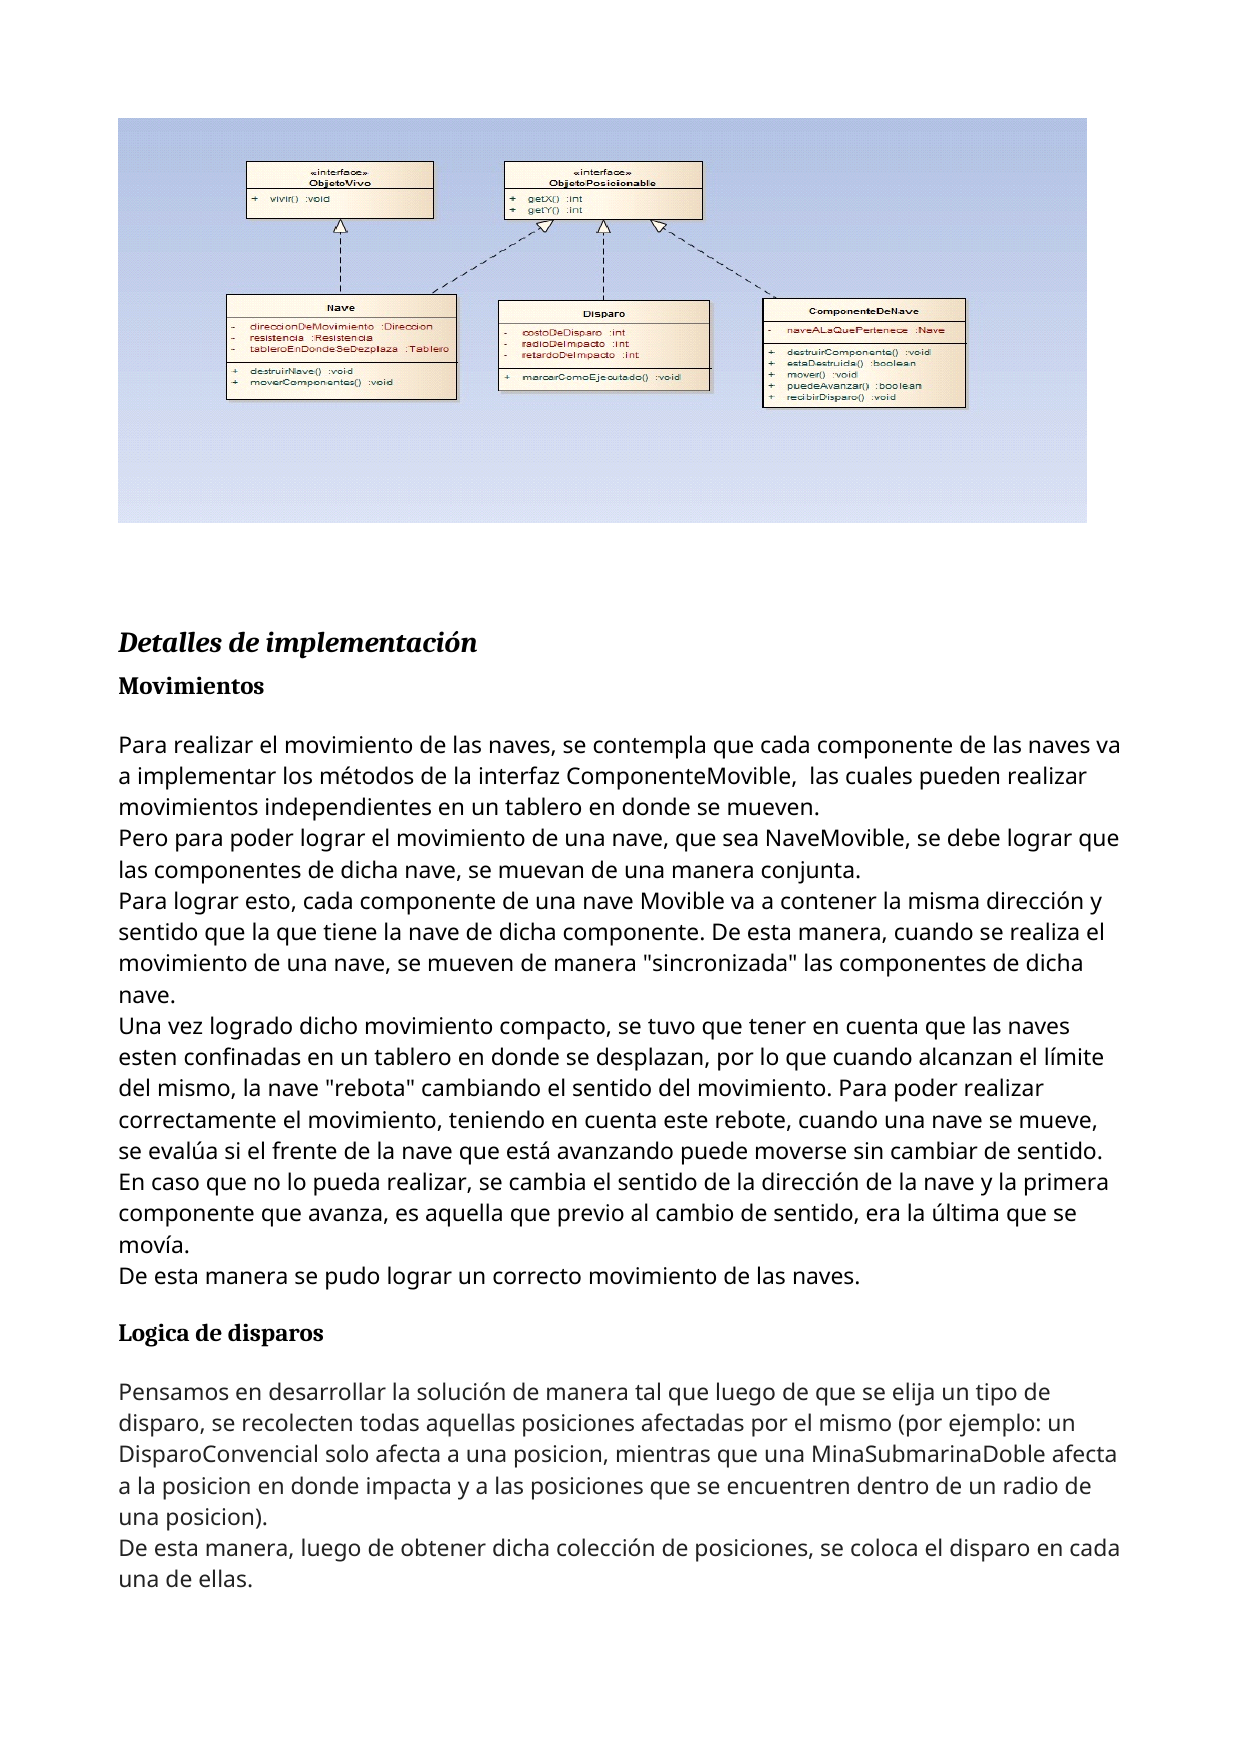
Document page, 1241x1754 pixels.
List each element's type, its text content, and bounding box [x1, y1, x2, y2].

text Una vez logrado dicho movimiento compacto, se tuvo que tener en cuenta que las naves esten confinadas en un tablero en donde se desplazan, por lo que cuando alcanzan el límite del mismo, la nave "rebota" cambiando el sentido del movimiento. Para poder realizar correctamente el movimiento, teniendo en cuenta este rebote, cuando una nave se mueve, se evalúa si el frente de la nave que está avanzando puede moverse sin cambiar de sentido. [118, 1010, 1122, 1166]
text Pensamos en desarrollar la solución de manera tal que luego de que se elija un tipo de disparo, se recolecten todas aquellas posiciones afectadas por el mismo (por ejemplo: un DisparoConvencial solo afecta a una posicion, mientras que una MinaSubmarinaDoble afecta a la posicion en donde impacta y a las posiciones que se encuentren dentro de un radio de una posicion). [118, 1376, 1122, 1532]
text De esta manera, luego de obtener dicha colección de posiciones, se coloca el disparo en cada una de ellas. [118, 1532, 1122, 1595]
text Pero para poder lograr el movimiento de una nave, que sea NaveMovible, se debe lograr que las componentes de dicha nave, se muevan de una manera conjunta. [118, 822, 1122, 885]
text De esta manera se pudo lograr un correcto movimiento de las naves. [118, 1260, 1122, 1291]
text Detalles de implementación [118, 626, 1122, 659]
text Movimientos [118, 672, 1122, 701]
text Para lograr esto, cada componente de una nave Movible va a contener la misma dirección y sentido que la que tiene la nave de dicha componente. De esta manera, cuando se realiza el movimiento de una nave, se mueven de manera "sincronizada" las componentes de dicha nave. [118, 885, 1122, 1010]
text En caso que no lo pueda realizar, se cambia el sentido de la dirección de la nave y la primera componente que avanza, es aquella que previo al cambio de sentido, era la última que se movía. [118, 1166, 1122, 1260]
text Logica de disparos [118, 1319, 1122, 1348]
text Para realizar el movimiento de las naves, se contempla que cada componente de las naves va a implementar los métodos de la interfaz ComponenteMovible, las cuales pueden realizar movimientos independientes en un tablero en donde se mueven. [118, 729, 1122, 822]
